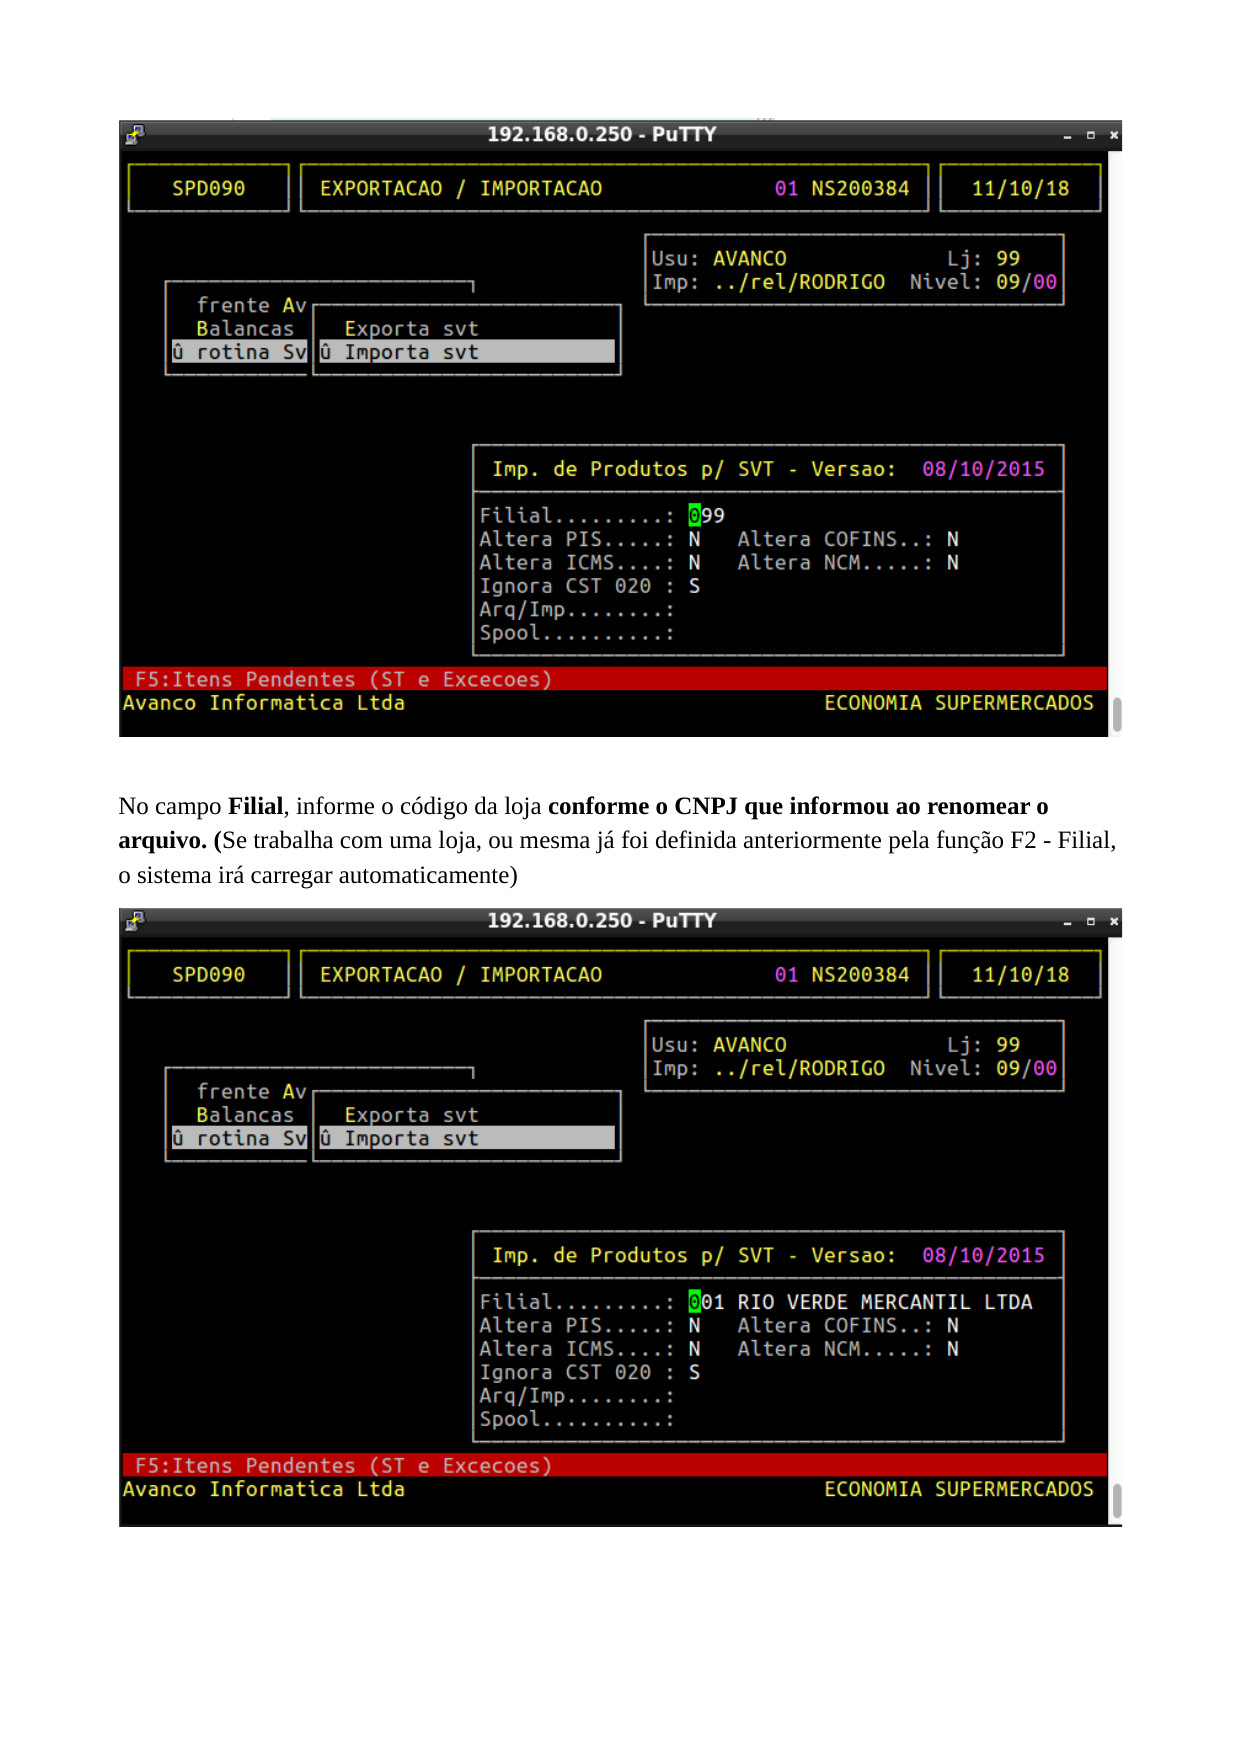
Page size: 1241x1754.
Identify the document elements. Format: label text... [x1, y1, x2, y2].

text No campo Filial, informe o código da loja conforme o CNPJ que informou ao renomear o arquivo. (Se trabalha com uma loja, ou mesma já foi definida anteriormente pela função F2 - Filial, o sistema irá carregar automaticamente) [118, 791, 1122, 889]
picture [118, 118, 1123, 737]
picture [118, 908, 1123, 1527]
